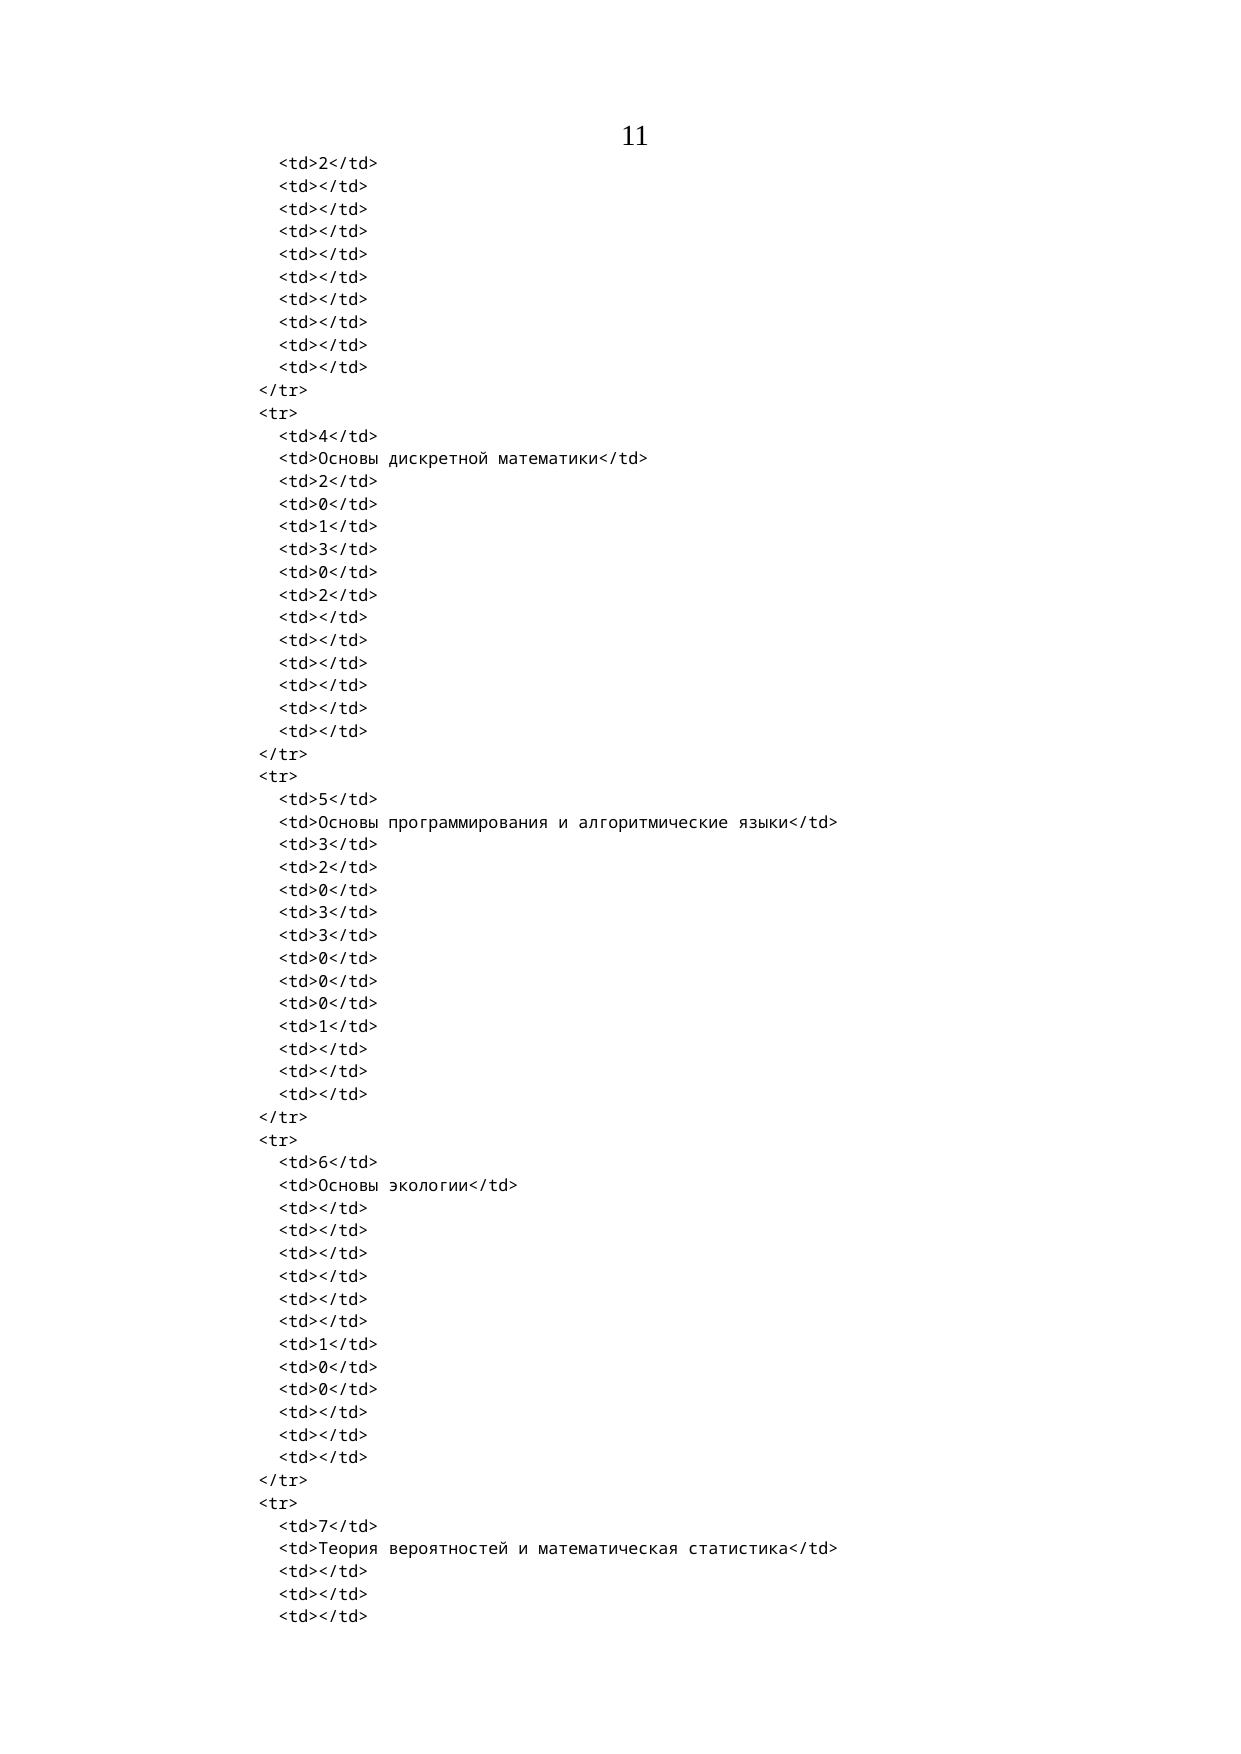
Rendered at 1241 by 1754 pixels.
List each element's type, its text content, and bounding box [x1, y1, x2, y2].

text <td>1</td> [118, 1332, 1152, 1355]
text <td></td> [118, 651, 1152, 674]
text <td>1</td> [118, 1014, 1152, 1037]
text <td>2</td> [118, 152, 1152, 174]
text <td>2</td> [118, 583, 1152, 606]
text <td>Основы программирования и алгоритмические языки</td> [118, 810, 1152, 833]
text <td></td> [118, 1605, 1152, 1628]
text <td></td> [118, 1310, 1152, 1332]
text <td></td> [118, 1401, 1152, 1423]
text </tr> [118, 1105, 1152, 1128]
text <td></td> [118, 197, 1152, 220]
text <td>Основы дискретной математики</td> [118, 447, 1152, 469]
text <td>5</td> [118, 787, 1152, 810]
text <td>4</td> [118, 424, 1152, 447]
text <td></td> [118, 628, 1152, 651]
text <td>Основы экологии</td> [118, 1173, 1152, 1196]
text <td></td> [118, 1242, 1152, 1264]
text </tr> [118, 379, 1152, 401]
text </tr> [118, 742, 1152, 765]
text <td></td> [118, 1037, 1152, 1060]
text <td>0</td> [118, 969, 1152, 992]
text <td></td> [118, 1287, 1152, 1310]
text <td>6</td> [118, 1151, 1152, 1173]
text <td></td> [118, 719, 1152, 742]
text <td></td> [118, 1446, 1152, 1469]
text <td></td> [118, 606, 1152, 628]
text <td></td> [118, 1060, 1152, 1083]
text <tr> [118, 1491, 1152, 1514]
text <td>Теория вероятностей и математическая статистика</td> [118, 1537, 1152, 1559]
text <td></td> [118, 242, 1152, 265]
text <td>7</td> [118, 1514, 1152, 1537]
text <td></td> [118, 1559, 1152, 1582]
text <td></td> [118, 288, 1152, 311]
text <td>0</td> [118, 878, 1152, 901]
text <td></td> [118, 1582, 1152, 1605]
text <td>3</td> [118, 924, 1152, 946]
text <td>0</td> [118, 492, 1152, 515]
text <td></td> [118, 697, 1152, 719]
text <td></td> [118, 174, 1152, 197]
text <td></td> [118, 220, 1152, 242]
text <td></td> [118, 1083, 1152, 1105]
text <td></td> [118, 1219, 1152, 1242]
text <td></td> [118, 1196, 1152, 1219]
text <td></td> [118, 265, 1152, 288]
text <td>3</td> [118, 833, 1152, 856]
text <td>2</td> [118, 856, 1152, 878]
text <td>0</td> [118, 946, 1152, 969]
text <td>0</td> [118, 992, 1152, 1014]
text <tr> [118, 1128, 1152, 1151]
text <td></td> [118, 356, 1152, 379]
text <td>0</td> [118, 560, 1152, 583]
text <td></td> [118, 1264, 1152, 1287]
text <td></td> [118, 333, 1152, 356]
text <td>3</td> [118, 901, 1152, 924]
text <td></td> [118, 311, 1152, 333]
text <td></td> [118, 1423, 1152, 1446]
text <tr> [118, 765, 1152, 787]
text <td>2</td> [118, 469, 1152, 492]
text <td></td> [118, 674, 1152, 697]
text <td>1</td> [118, 515, 1152, 538]
text <td>0</td> [118, 1378, 1152, 1401]
text <tr> [118, 401, 1152, 424]
text </tr> [118, 1469, 1152, 1491]
text <td>0</td> [118, 1355, 1152, 1378]
text <td>3</td> [118, 538, 1152, 560]
